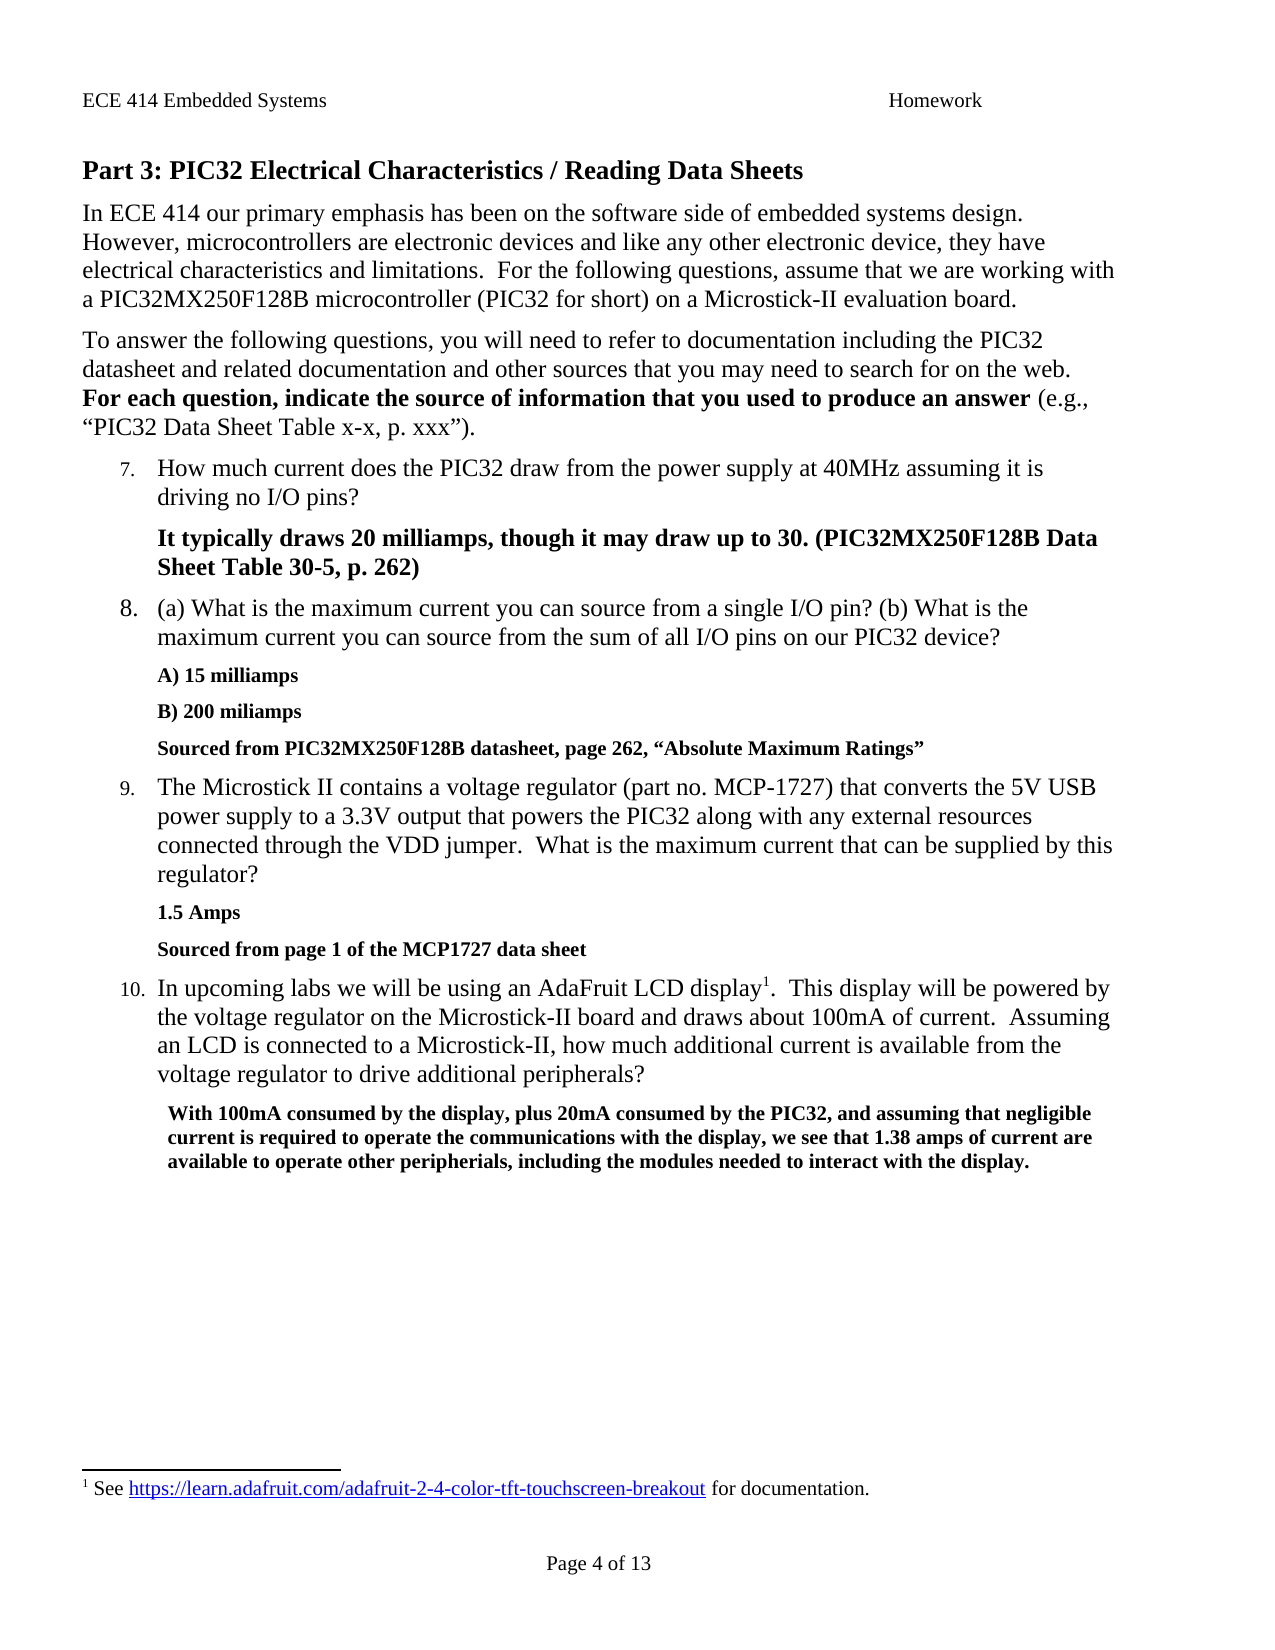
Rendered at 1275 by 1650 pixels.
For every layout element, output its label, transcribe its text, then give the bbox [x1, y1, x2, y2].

text To answer the following questions, you will need to refer to documentation including the PIC32 datasheet and related documentation and other sources that you may need to search for on the web. For each question, indicate the source of information that you used to produce an answer (e.g., “PIC32 Data Sheet Table x-x, p. xxx”). [82, 325, 1115, 440]
list A) 15 milliamps [119, 663, 1115, 687]
list The Microstick II contains a voltage regulator (part no. MCP-1727) that converts the 5V USB power supply to a 3.3V output that powers the PIC32 along with any external resources connected through the VDD jumper. What is the maximum current that can be supplied by this regulator? [119, 772, 1115, 887]
list B) 200 miliamps [119, 699, 1115, 723]
list It typically draws 20 milliamps, though it may draw up to 30. (PIC32MX250F128B Data Sheet Table 30-5, p. 262) [119, 523, 1115, 580]
list Sourced from PIC32MX250F128B datasheet, page 262, “Absolute Maximum Ratings” [119, 736, 1115, 760]
text With 100mA consumed by the display, plus 20mA consumed by the PIC32, and assuming that negligible current is required to operate the communications with the display, we see that 1.38 amps of current are available to operate other peripherials, including the modules needed to interact with the display. [167, 1101, 1115, 1173]
list How much current does the PIC32 draw from the power supply at 40MHz assuming it is driving no I/O pins? [119, 453, 1115, 510]
list Sourced from page 1 of the MCP1727 data sheet [119, 937, 1115, 961]
list See https://learn.adafruit.com/adafruit-2-4-color-tft-touchscreen-breakout for documentation. [82, 1476, 1115, 1500]
list (a) What is the maximum current you can source from a single I/O pin? (b) What is the maximum current you can source from the sum of all I/O pins on our PIC32 device? [119, 593, 1115, 650]
subtitle Part 3: PIC32 Electrical Characteristics / Reading Data Sheets [82, 154, 1115, 185]
list In upcoming labs we will be using an AdaFruit LCD display. This display will be powered by the voltage regulator on the Microstick-II board and draws about 100mA of current. Assuming an LCD is connected to a Microstick-II, how much additional current is available from the voltage regulator to drive additional peripherals? [119, 973, 1115, 1088]
text In ECE 414 our primary emphasis has been on the software side of embedded systems design. However, microcontrollers are electronic devices and like any other electronic device, they have electrical characteristics and limitations. For the following questions, assume that we are working with a PIC32MX250F128B microcontroller (PIC32 for short) on a Microstick-II evaluation board. [82, 198, 1115, 313]
list 1.5 Amps [119, 900, 1115, 924]
